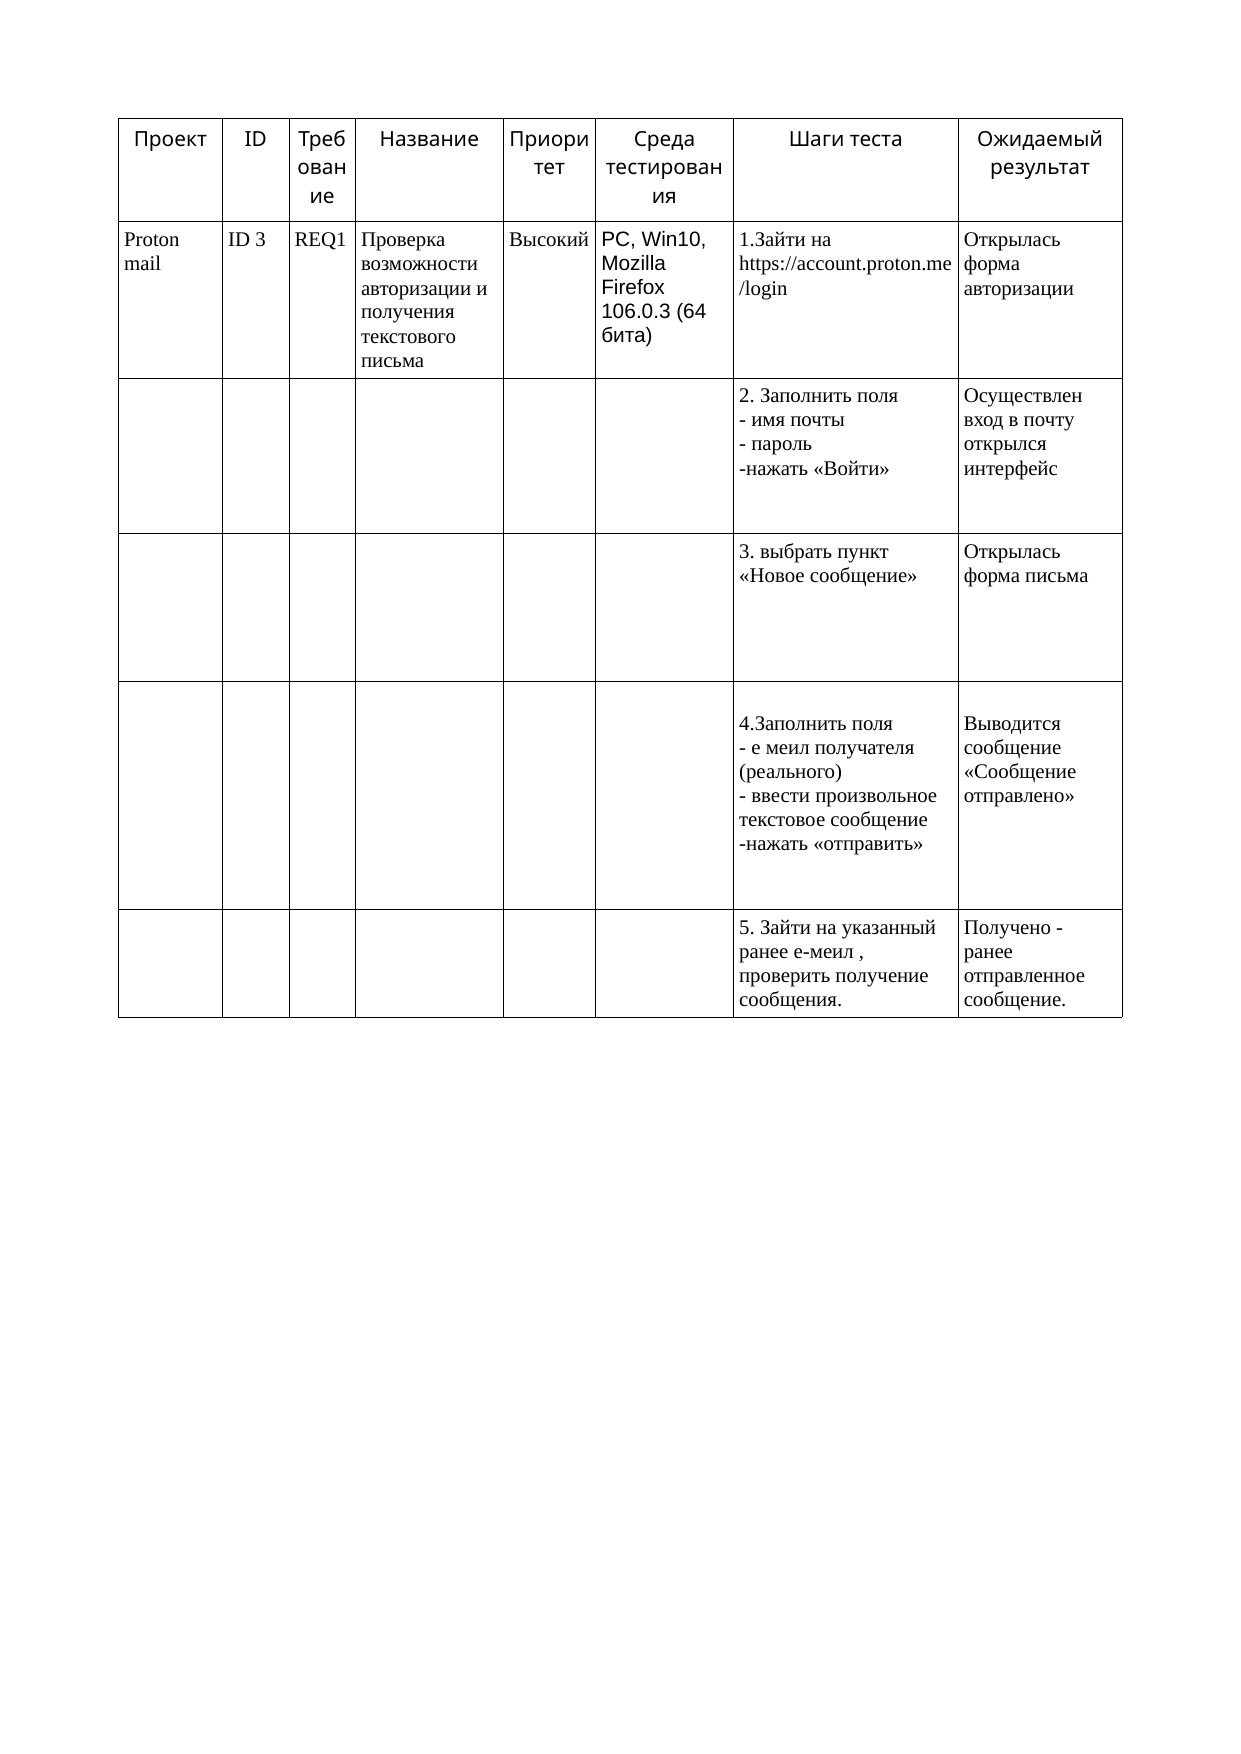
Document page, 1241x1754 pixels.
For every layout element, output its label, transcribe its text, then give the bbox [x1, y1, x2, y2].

table_cell [504, 682, 595, 909]
table_cell [223, 534, 289, 681]
table_cell [119, 682, 222, 909]
table_header Название [356, 119, 503, 221]
table_cell REQ1 [290, 222, 355, 377]
table_cell [119, 910, 222, 1017]
table_cell Открылась форма авторизации [959, 222, 1122, 377]
table_cell [356, 534, 503, 681]
table_cell 3. выбрать пункт «Новое сообщение» [734, 534, 958, 681]
table_header Ожидаемый результат [959, 119, 1122, 221]
table_cell [596, 910, 733, 1017]
table_cell 1.Зайти на https://account.proton.me/login [734, 222, 958, 377]
table_cell ID 3 [223, 222, 289, 377]
table_cell [290, 379, 355, 533]
table_header ID [223, 119, 289, 221]
table_cell [596, 534, 733, 681]
table_cell [290, 534, 355, 681]
table_cell Открылась форма письма [959, 534, 1122, 681]
table_header Среда тестирования [596, 119, 733, 221]
table_cell PC, Win10, Mozilla Firefox 106.0.3 (64 бита) [596, 222, 733, 377]
table_cell [223, 910, 289, 1017]
table_cell Осуществлен вход в почту открылся интерфейс [959, 379, 1122, 533]
table_cell Получено - ранее отправленное сообщение. [959, 910, 1122, 1017]
table_cell [504, 534, 595, 681]
table_cell [119, 379, 222, 533]
table_cell 2. Заполнить поля - имя почты - пароль -нажать «Войти» [734, 379, 958, 533]
table_cell [596, 682, 733, 909]
table_cell [119, 534, 222, 681]
table_cell [223, 379, 289, 533]
table_cell [290, 910, 355, 1017]
table_cell 4.Заполнить поля - е меил получателя (реального) - ввести произвольное текстовое сообщение -нажать «отправить» [734, 682, 958, 909]
table_cell [356, 379, 503, 533]
table_cell [290, 682, 355, 909]
table_header Требование [290, 119, 355, 221]
table_cell 5. Зайти на указанный ранее е-меил , проверить получение сообщения. [734, 910, 958, 1017]
table_cell [356, 910, 503, 1017]
table_cell Высокий [504, 222, 595, 377]
table_header Шаги теста [734, 119, 958, 221]
table_cell [223, 682, 289, 909]
table_cell Выводится сообщение «Сообщение отправлено» [959, 682, 1122, 909]
table_cell [504, 379, 595, 533]
table_cell [596, 379, 733, 533]
table_cell Proton mail [119, 222, 222, 377]
table_cell [356, 682, 503, 909]
table_cell Проверка возможности авторизации и получения текстового письма [356, 222, 503, 377]
table_header Приоритет [504, 119, 595, 221]
table_cell [504, 910, 595, 1017]
table_header Проект [119, 119, 222, 221]
